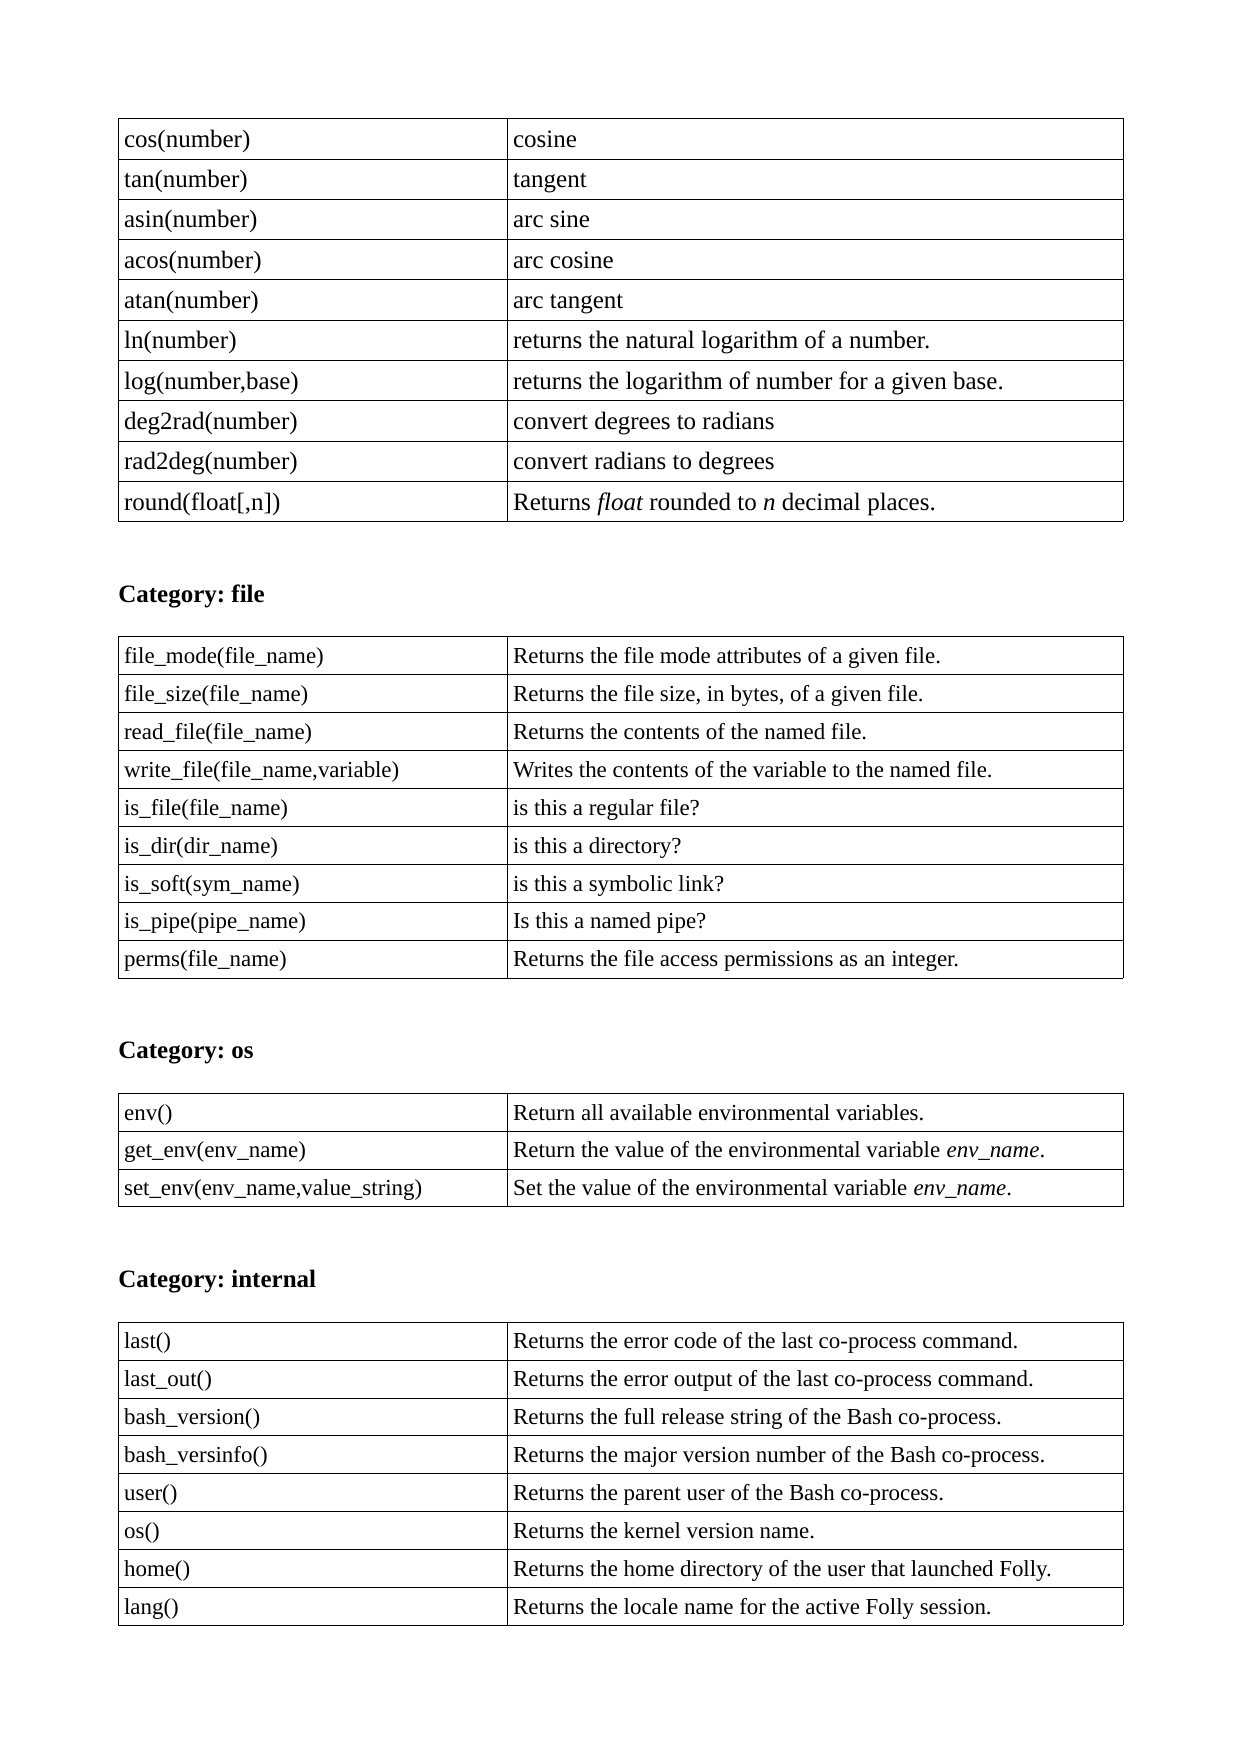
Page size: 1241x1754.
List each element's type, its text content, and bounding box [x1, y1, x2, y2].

table_cell Returns the parent user of the Bash co-process. [508, 1474, 1123, 1511]
table_cell lang() [119, 1588, 507, 1625]
table_cell is this a symbolic link? [508, 865, 1123, 902]
table_cell os() [119, 1512, 507, 1549]
table_cell Returns the full release string of the Bash co-process. [508, 1399, 1123, 1435]
table_cell Returns the error output of the last co-process command. [508, 1361, 1123, 1397]
table_cell Returns the locale name for the active Folly session. [508, 1588, 1123, 1625]
table_cell read_file(file_name) [119, 713, 507, 750]
table_cell asin(number) [119, 200, 507, 239]
table_cell bash_version() [119, 1399, 507, 1435]
table_cell cosine [508, 119, 1123, 158]
table_cell ln(number) [119, 321, 507, 360]
table_cell Returns the home directory of the user that launched Folly. [508, 1550, 1123, 1587]
table_cell is_soft(sym_name) [119, 865, 507, 902]
table_cell tan(number) [119, 160, 507, 199]
table_cell Is this a named pipe? [508, 903, 1123, 940]
table_cell write_file(file_name,variable) [119, 751, 507, 788]
table_cell rad2deg(number) [119, 442, 507, 481]
table_cell set_env(env_name,value_string) [119, 1170, 507, 1206]
table_cell bash_versinfo() [119, 1436, 507, 1473]
table_cell is this a directory? [508, 827, 1123, 864]
table_cell home() [119, 1550, 507, 1587]
table_cell convert radians to degrees [508, 442, 1123, 481]
table_cell convert degrees to radians [508, 401, 1123, 441]
table_header Returns the file mode attributes of a given file. [508, 637, 1123, 674]
table_cell atan(number) [119, 280, 507, 320]
table_cell Returns the file access permissions as an integer. [508, 941, 1123, 978]
table_cell Return the value of the environmental variable env_name. [508, 1132, 1123, 1168]
table_cell round(float[,n]) [119, 482, 507, 521]
table_cell is_file(file_name) [119, 789, 507, 826]
table_cell deg2rad(number) [119, 401, 507, 441]
table_cell Returns the kernel version name. [508, 1512, 1123, 1549]
table_cell file_size(file_name) [119, 675, 507, 712]
table_cell arc sine [508, 200, 1123, 239]
table_cell is_dir(dir_name) [119, 827, 507, 864]
table_cell returns the natural logarithm of a number. [508, 321, 1123, 360]
table_cell arc tangent [508, 280, 1123, 320]
table_cell last_out() [119, 1361, 507, 1397]
text Category: file [118, 579, 1122, 608]
table_cell Set the value of the environmental variable env_name. [508, 1170, 1123, 1206]
table_cell perms(file_name) [119, 941, 507, 978]
table_header Return all available environmental variables. [508, 1094, 1123, 1131]
table_cell Returns the file size, in bytes, of a given file. [508, 675, 1123, 712]
table_cell arc cosine [508, 240, 1123, 279]
table_header env() [119, 1094, 507, 1131]
text Category: os [118, 1035, 1122, 1064]
table_cell Returns the contents of the named file. [508, 713, 1123, 750]
table_cell user() [119, 1474, 507, 1511]
table_cell cos(number) [119, 119, 507, 158]
table_cell Writes the contents of the variable to the named file. [508, 751, 1123, 788]
table_header last() [119, 1323, 507, 1359]
table_cell Returns the major version number of the Bash co-process. [508, 1436, 1123, 1473]
text Category: internal [118, 1264, 1122, 1293]
table_cell tangent [508, 160, 1123, 199]
table_cell is this a regular file? [508, 789, 1123, 826]
table_cell acos(number) [119, 240, 507, 279]
table_cell is_pipe(pipe_name) [119, 903, 507, 940]
table_cell Returns float rounded to n decimal places. [508, 482, 1123, 521]
table_header Returns the error code of the last co-process command. [508, 1323, 1123, 1359]
table_cell returns the logarithm of number for a given base. [508, 361, 1123, 400]
table_cell get_env(env_name) [119, 1132, 507, 1168]
table_cell log(number,base) [119, 361, 507, 400]
table_header file_mode(file_name) [119, 637, 507, 674]
